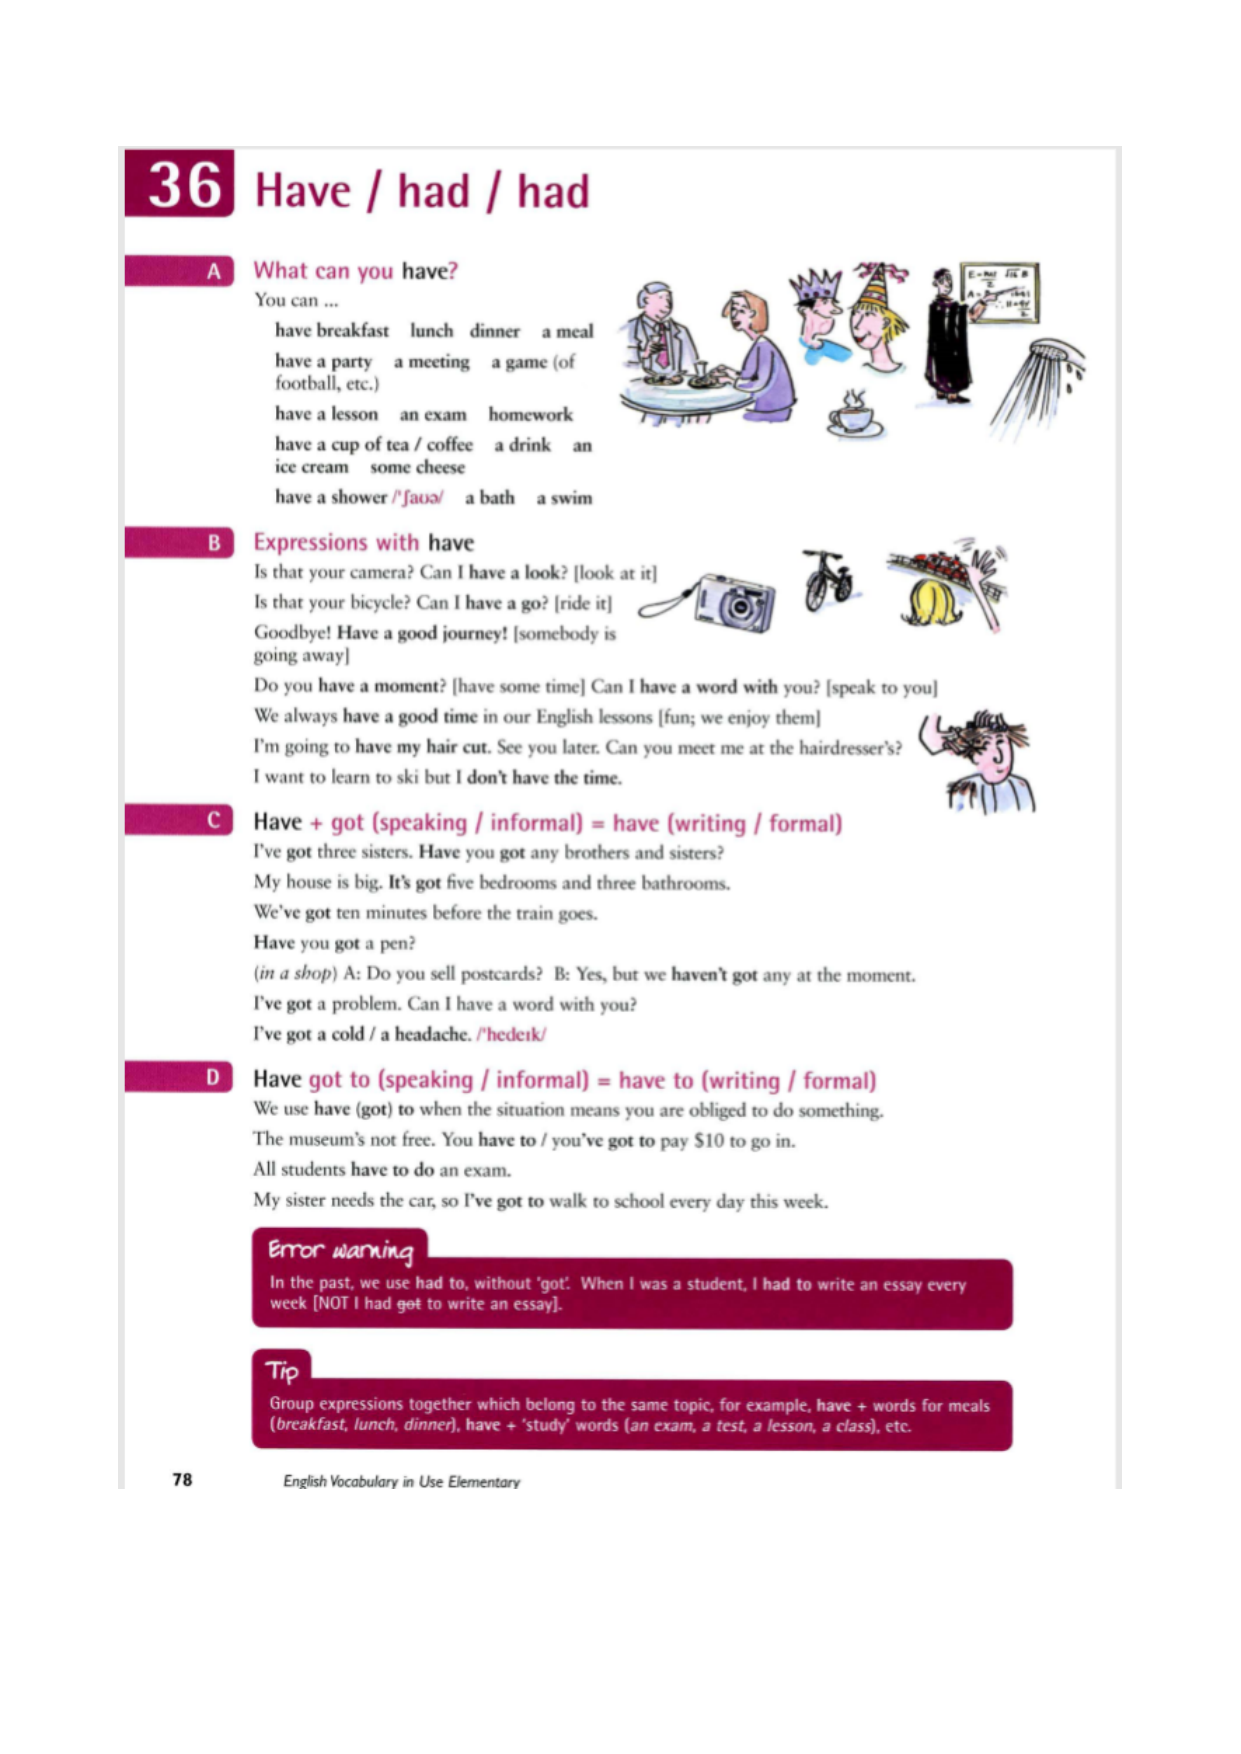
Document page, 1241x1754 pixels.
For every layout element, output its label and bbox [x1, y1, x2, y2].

picture [118, 146, 1122, 1489]
